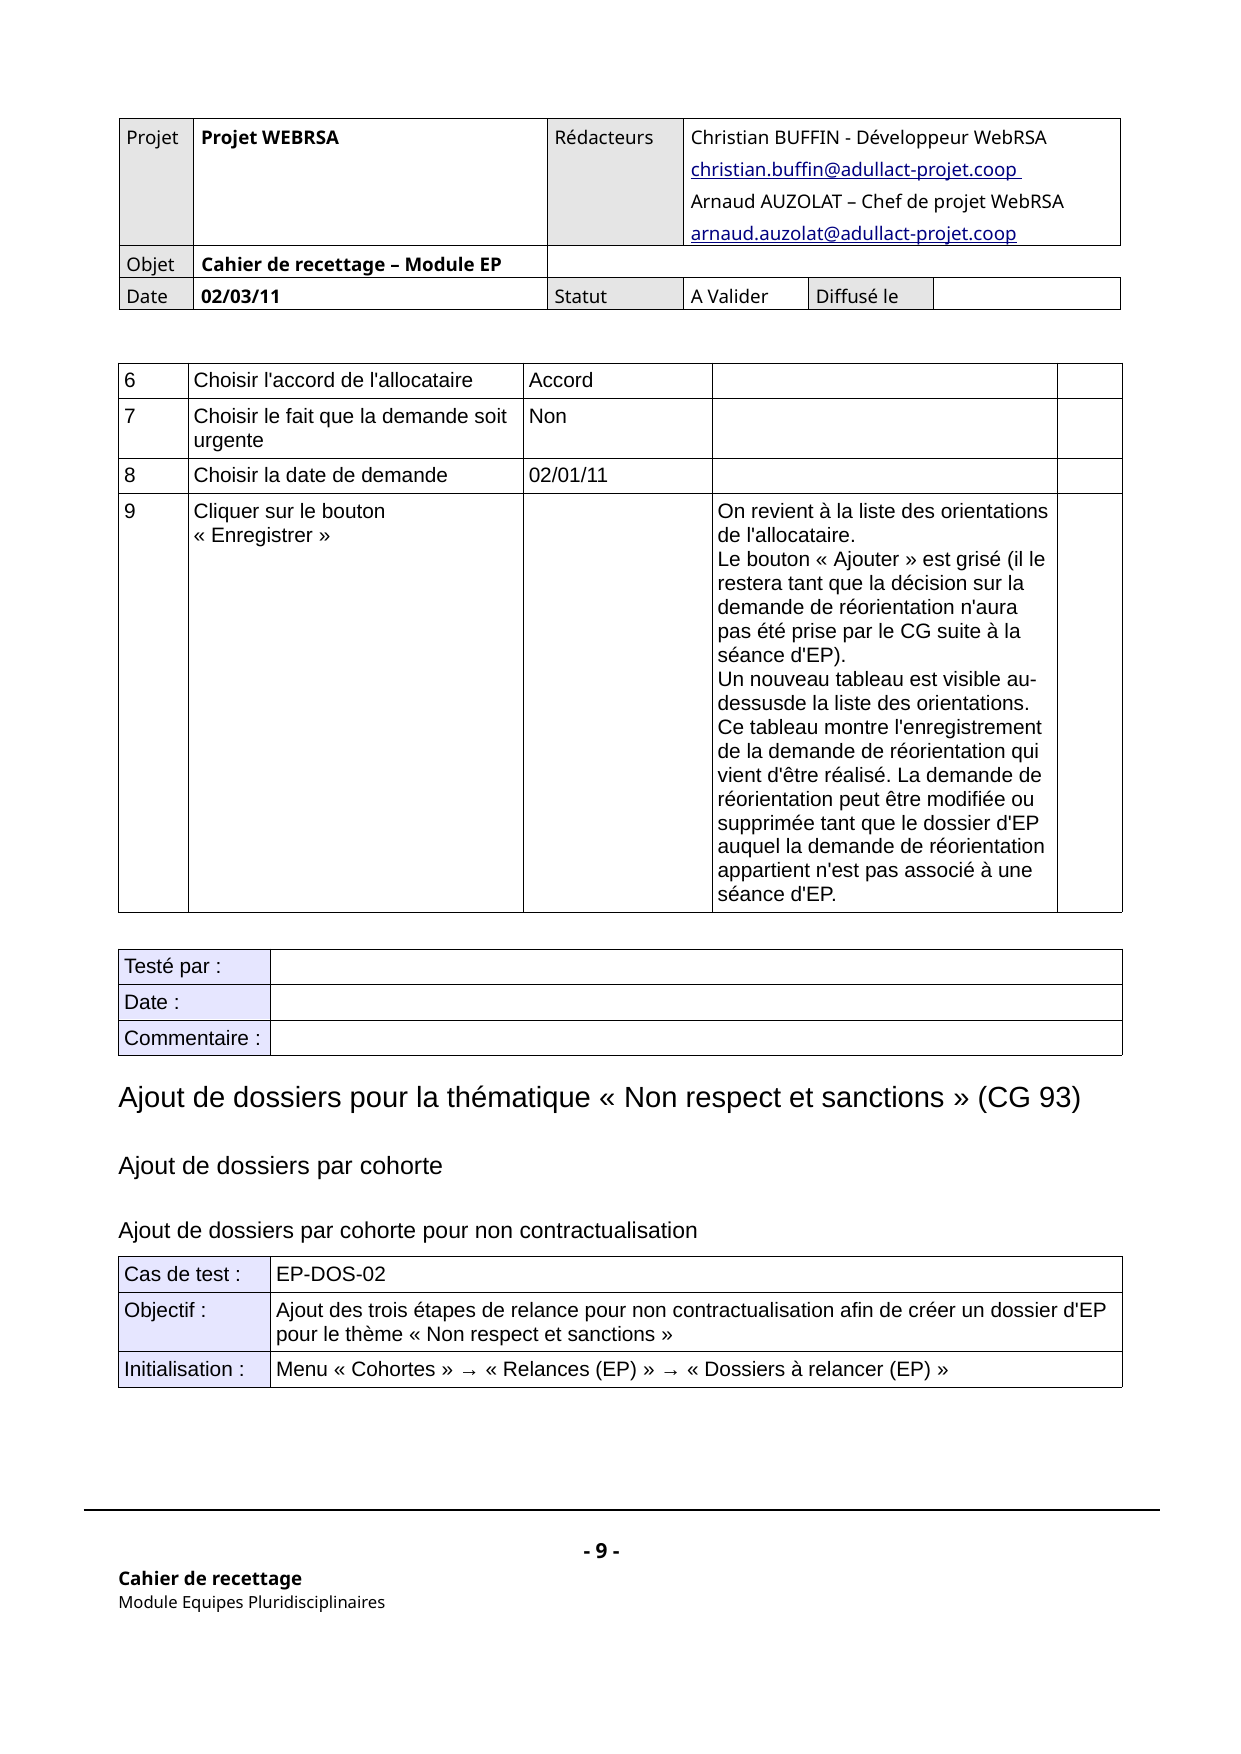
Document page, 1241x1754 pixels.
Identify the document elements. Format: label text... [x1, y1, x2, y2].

table_cell [713, 364, 1057, 398]
table_cell Choisir la date de demande [189, 459, 523, 493]
table_cell Objectif : [119, 1293, 270, 1351]
table_cell Non [524, 399, 712, 457]
table_cell [713, 399, 1057, 457]
subtitle Ajout de dossiers par cohorte pour non contractualisation [118, 1217, 1122, 1244]
table_cell [713, 459, 1057, 493]
table_cell Accord [524, 364, 712, 398]
table_header EP-DOS-02 [271, 1257, 1122, 1292]
subtitle Ajout de dossiers pour la thématique « Non respect et sanctions » (CG 93) [118, 1080, 1122, 1114]
table_cell 8 [119, 459, 188, 493]
table_cell Ajout des trois étapes de relance pour non contractualisation afin de créer un dossier d'EP pour le thème « Non respect et sanctions » [271, 1293, 1122, 1351]
table_cell [524, 494, 712, 912]
table_cell Initialisation : [119, 1352, 270, 1387]
table_cell [1058, 399, 1122, 457]
table_cell [271, 1021, 1122, 1055]
table_cell [1058, 459, 1122, 493]
table_header Cas de test : [119, 1257, 270, 1292]
table_cell 7 [119, 399, 188, 457]
subtitle Ajout de dossiers par cohorte [118, 1151, 1122, 1180]
table_cell Cliquer sur le bouton « Enregistrer » [189, 494, 523, 912]
table_cell Menu « Cohortes » → « Relances (EP) » → « Dossiers à relancer (EP) » [271, 1352, 1122, 1387]
table_cell 9 [119, 494, 188, 912]
table_cell [271, 985, 1122, 1019]
table_cell Choisir le fait que la demande soit urgente [189, 399, 523, 457]
table_cell On revient à la liste des orientations de l'allocataire. Le bouton « Ajouter » est grisé (il le restera tant que la décision sur la demande de réorientation n'aura pas été prise par le CG suite à la séance d'EP). Un nouveau tableau est visible au-dessusde la liste des orientations. Ce tableau montre l'enregistrement de la demande de réorientation qui vient d'être réalisé. La demande de réorientation peut être modifiée ou supprimée tant que le dossier d'EP auquel la demande de réorientation appartient n'est pas associé à une séance d'EP. [713, 494, 1057, 912]
table_header [271, 950, 1122, 984]
table_cell 6 [119, 364, 188, 398]
table_cell 01/02/11 [524, 459, 712, 493]
table_cell Commentaire : [119, 1021, 270, 1055]
table_header Testé par : [119, 950, 270, 984]
table_cell Date : [119, 985, 270, 1019]
table_cell [1058, 364, 1122, 398]
table_cell Choisir l'accord de l'allocataire [189, 364, 523, 398]
table_cell [1058, 494, 1122, 912]
